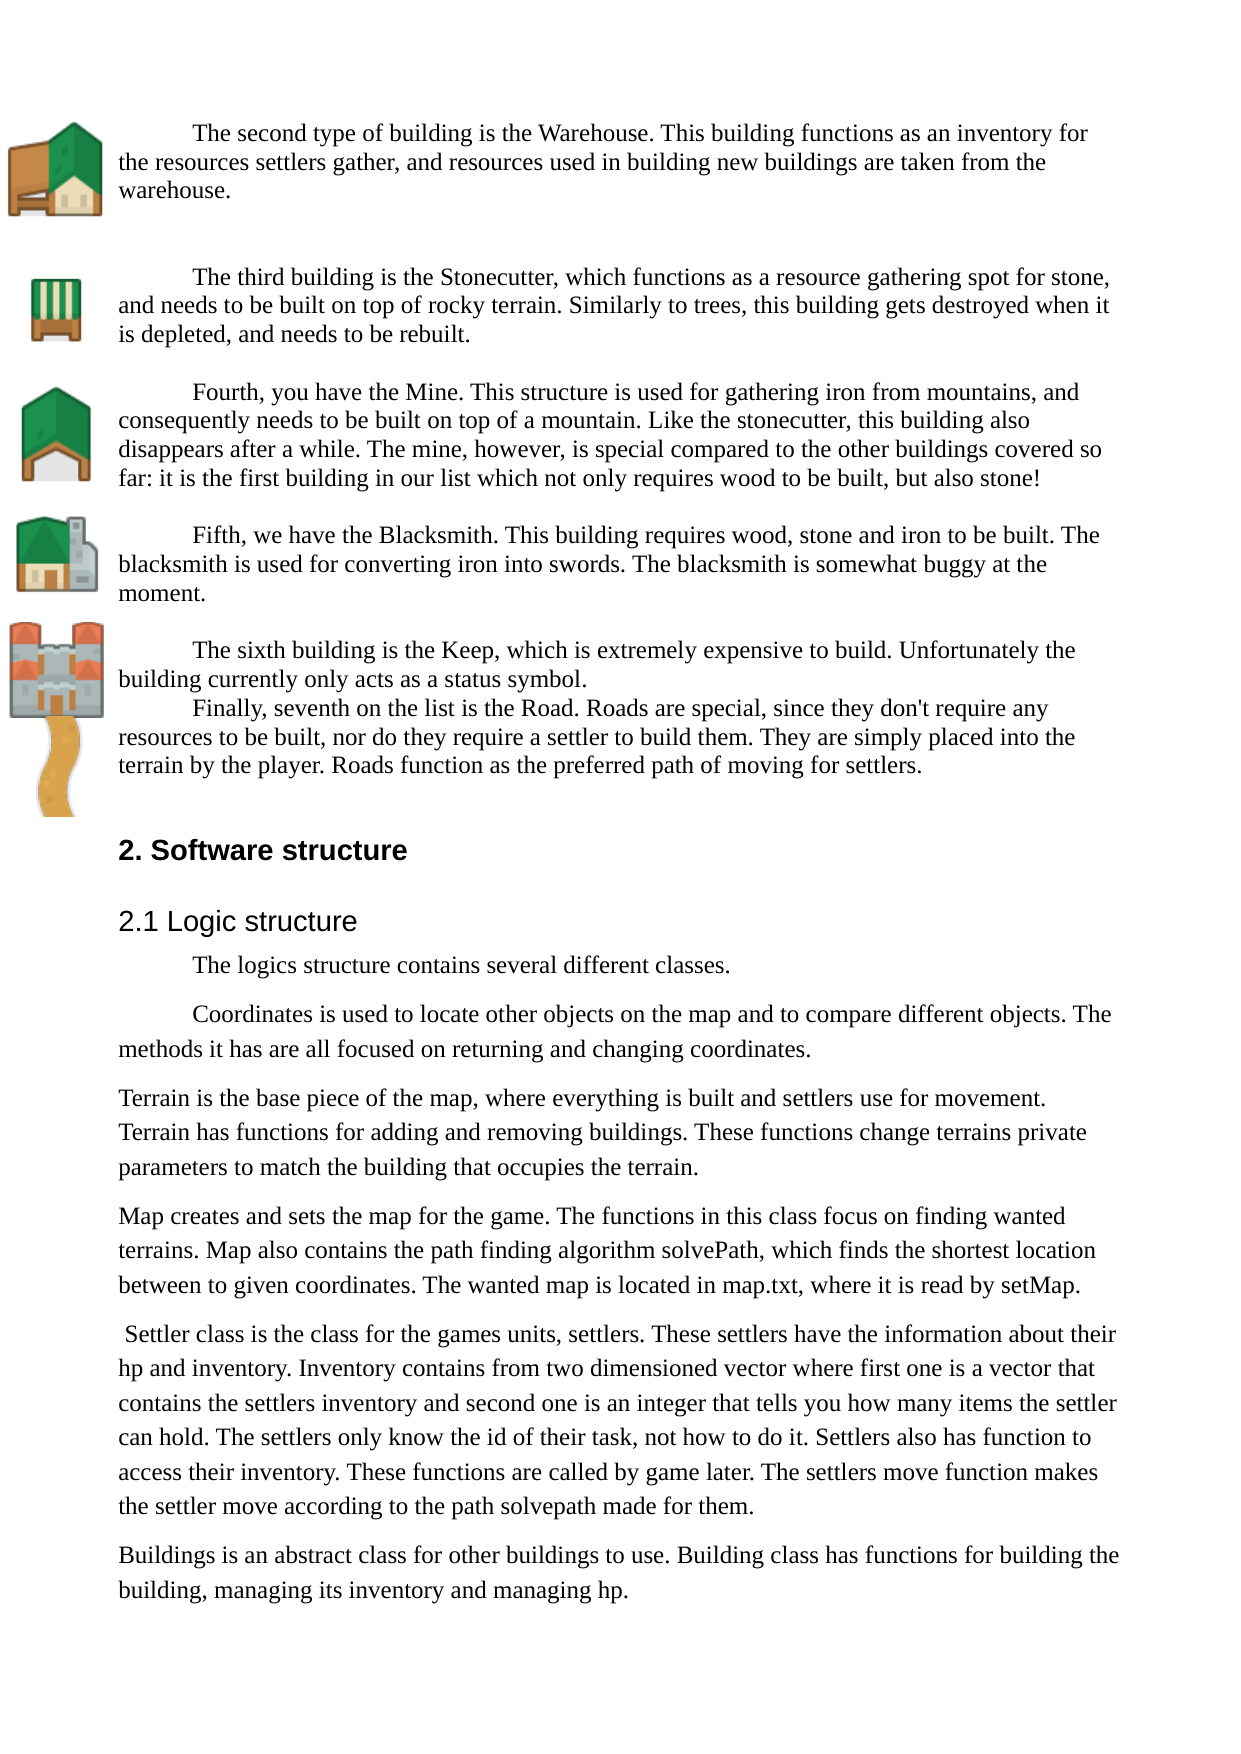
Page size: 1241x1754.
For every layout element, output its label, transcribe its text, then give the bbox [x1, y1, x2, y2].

text Map creates and sets the map for the game. The functions in this class focus on finding wanted terrains. Map also contains the path finding algorithm solvePath, which finds the shortest location between to given coordinates. The wanted map is located in map.txt, where it is read by setMap. [118, 1201, 1122, 1298]
text Fourth, you have the Mine. This structure is used for gathering iron from mountains, and consequently needs to be built on top of a mountain. Like the stonecutter, this building also disappears after a while. The mine, however, is special compared to the other buildings covered so far: it is the first building in our list which not only requires wood to be built, but also stone! [118, 377, 1122, 492]
subtitle 2.1 Logic structure [118, 904, 1122, 938]
text The third building is the Stonecutter, which functions as a resource gathering spot for stone, and needs to be built on top of rocky terrain. Similarly to trees, this building gets destroyed when it is depleted, and needs to be rebuilt. [118, 262, 1122, 348]
text Settler class is the class for the games units, settlers. These settlers have the information about their hp and inventory. Inventory contains from two dimensioned vector where first one is a vector that contains the settlers inventory and second one is an integer that tells you how many items the settler can hold. The settlers only know the id of their task, not how to do it. Settlers also has function to access their inventory. These functions are called by game later. The settlers move function makes the settler move according to the path solvepath made for them. [118, 1319, 1122, 1520]
text The second type of building is the Warehouse. This building functions as an inventory for the resources settlers gather, and resources used in building new buildings are taken from the warehouse. [118, 118, 1122, 204]
text The logics structure contains several different classes. [118, 950, 1122, 979]
text The sixth building is the Keep, which is extremely expensive to build. Unfortunately the building currently only acts as a status symbol. [118, 636, 1122, 693]
text Coordinates is used to locate other objects on the map and to compare different objects. The methods it has are all focused on returning and changing coordinates. [118, 999, 1122, 1062]
text Fifth, we have the Blacksmith. This building requires wood, stone and iron to be built. The blacksmith is used for converting iron into swords. The blacksmith is somewhat buggy at the moment. [118, 521, 1122, 607]
text Buildings is an abstract class for other buildings to use. Building class has functions for building the building, managing its inventory and managing hp. [118, 1540, 1122, 1603]
text Finally, seventh on the list is the Road. Roads are special, since they don't require any resources to be built, nor do they require a settler to build them. They are simply placed into the terrain by the player. Roads function as the preferred path of moving for settlers. [118, 693, 1122, 779]
text Terrain is the base piece of the map, where everything is built and settlers use for movement. Terrain has functions for adding and removing buildings. These functions change terrains private parameters to match the building that occupies the terrain. [118, 1083, 1122, 1181]
subtitle 2. Software structure [118, 833, 1122, 867]
